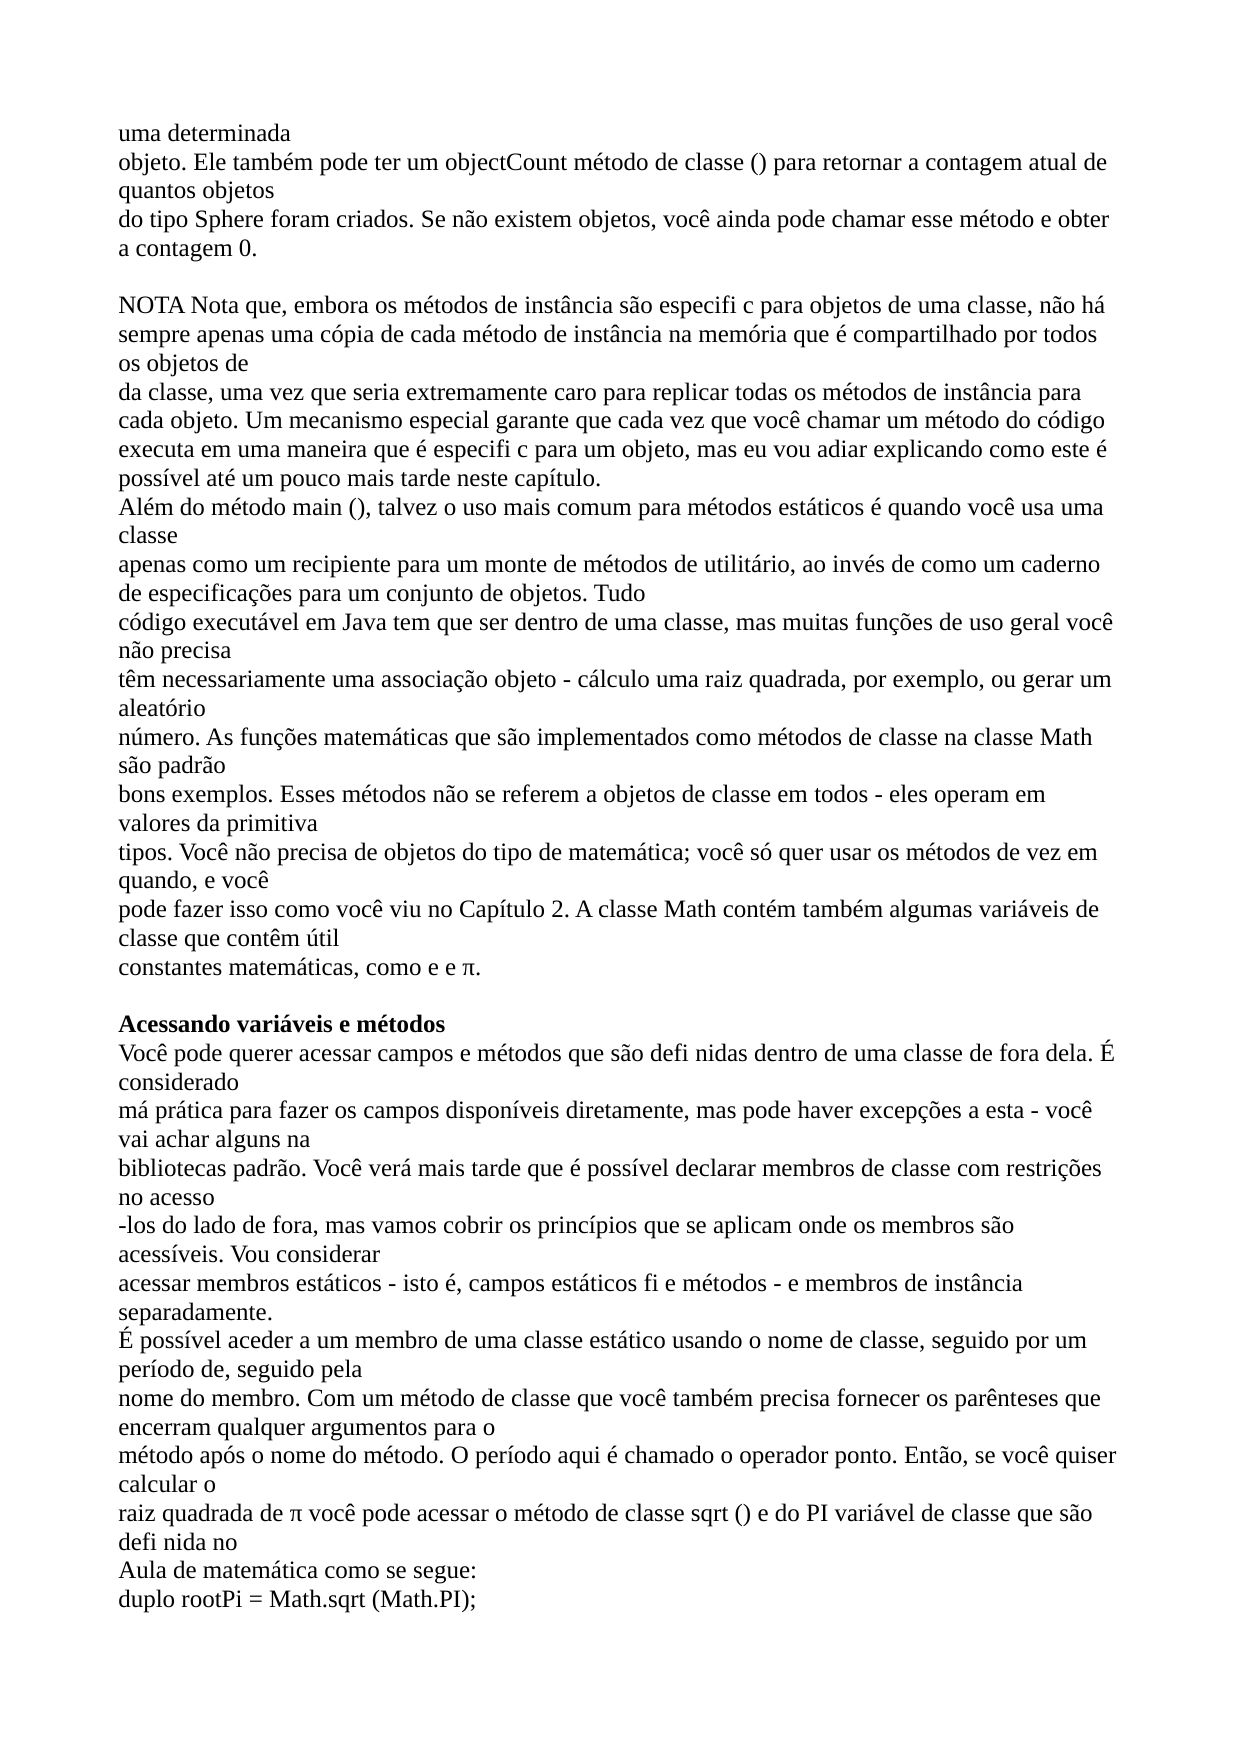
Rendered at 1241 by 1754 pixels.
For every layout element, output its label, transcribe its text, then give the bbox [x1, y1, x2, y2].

text É possível aceder a um membro de uma classe estático usando o nome de classe, seguido por um período de, seguido pela [118, 1326, 1122, 1383]
text -los do lado de fora, mas vamos cobrir os princípios que se aplicam onde os membros são acessíveis. Vou considerar [118, 1211, 1122, 1268]
text má prática para fazer os campos disponíveis diretamente, mas pode haver excepções a esta - você vai achar alguns na [118, 1096, 1122, 1153]
text têm necessariamente uma associação objeto - cálculo uma raiz quadrada, por exemplo, ou gerar um aleatório [118, 664, 1122, 722]
text Você pode querer acessar campos e métodos que são defi nidas dentro de uma classe de fora dela. É considerado [118, 1038, 1122, 1096]
text executa em uma maneira que é especifi c para um objeto, mas eu vou adiar explicando como este é [118, 434, 1122, 463]
text Aula de matemática como se segue: [118, 1556, 1122, 1584]
text Além do método main (), talvez o uso mais comum para métodos estáticos é quando você usa uma classe [118, 492, 1122, 549]
text da classe, uma vez que seria extremamente caro para replicar todas os métodos de instância para [118, 377, 1122, 406]
text uma determinada [118, 118, 1122, 147]
text bibliotecas padrão. Você verá mais tarde que é possível declarar membros de classe com restrições no acesso [118, 1153, 1122, 1211]
text sempre apenas uma cópia de cada método de instância na memória que é compartilhado por todos os objetos de [118, 319, 1122, 377]
text acessar membros estáticos - isto é, campos estáticos fi e métodos - e membros de instância separadamente. [118, 1268, 1122, 1326]
text nome do membro. Com um método de classe que você também precisa fornecer os parênteses que encerram qualquer argumentos para o [118, 1383, 1122, 1441]
text Acessando variáveis ​​e métodos [118, 1009, 1122, 1038]
text tipos. Você não precisa de objetos do tipo de matemática; você só quer usar os métodos de vez em quando, e você [118, 837, 1122, 894]
text número. As funções matemáticas que são implementados como métodos de classe na classe Math são padrão [118, 722, 1122, 779]
text bons exemplos. Esses métodos não se referem a objetos de classe em todos - eles operam em valores da primitiva [118, 779, 1122, 837]
text objeto. Ele também pode ter um objectCount método de classe () para retornar a contagem atual de quantos objetos [118, 147, 1122, 204]
text código executável em Java tem que ser dentro de uma classe, mas muitas funções de uso geral você não precisa [118, 607, 1122, 664]
text método após o nome do método. O período aqui é chamado o operador ponto. Então, se você quiser calcular o [118, 1441, 1122, 1498]
text constantes matemáticas, como e e π. [118, 952, 1122, 981]
text apenas como um recipiente para um monte de métodos de utilitário, ao invés de como um caderno de especificações para um conjunto de objetos. Tudo [118, 549, 1122, 607]
text NOTA Nota que, embora os métodos de instância são especifi c para objetos de uma classe, não há [118, 291, 1122, 319]
text possível até um pouco mais tarde neste capítulo. [118, 463, 1122, 492]
text pode fazer isso como você viu no Capítulo 2. A classe Math contém também algumas variáveis ​​de classe que contêm útil [118, 894, 1122, 952]
text do tipo Sphere foram criados. Se não existem objetos, você ainda pode chamar esse método e obter a contagem 0. [118, 204, 1122, 262]
text raiz quadrada de π você pode acessar o método de classe sqrt () e do PI variável de classe que são defi nida no [118, 1498, 1122, 1556]
text duplo rootPi = Math.sqrt (Math.PI); [118, 1584, 1122, 1613]
text cada objeto. Um mecanismo especial garante que cada vez que você chamar um método do código [118, 406, 1122, 434]
